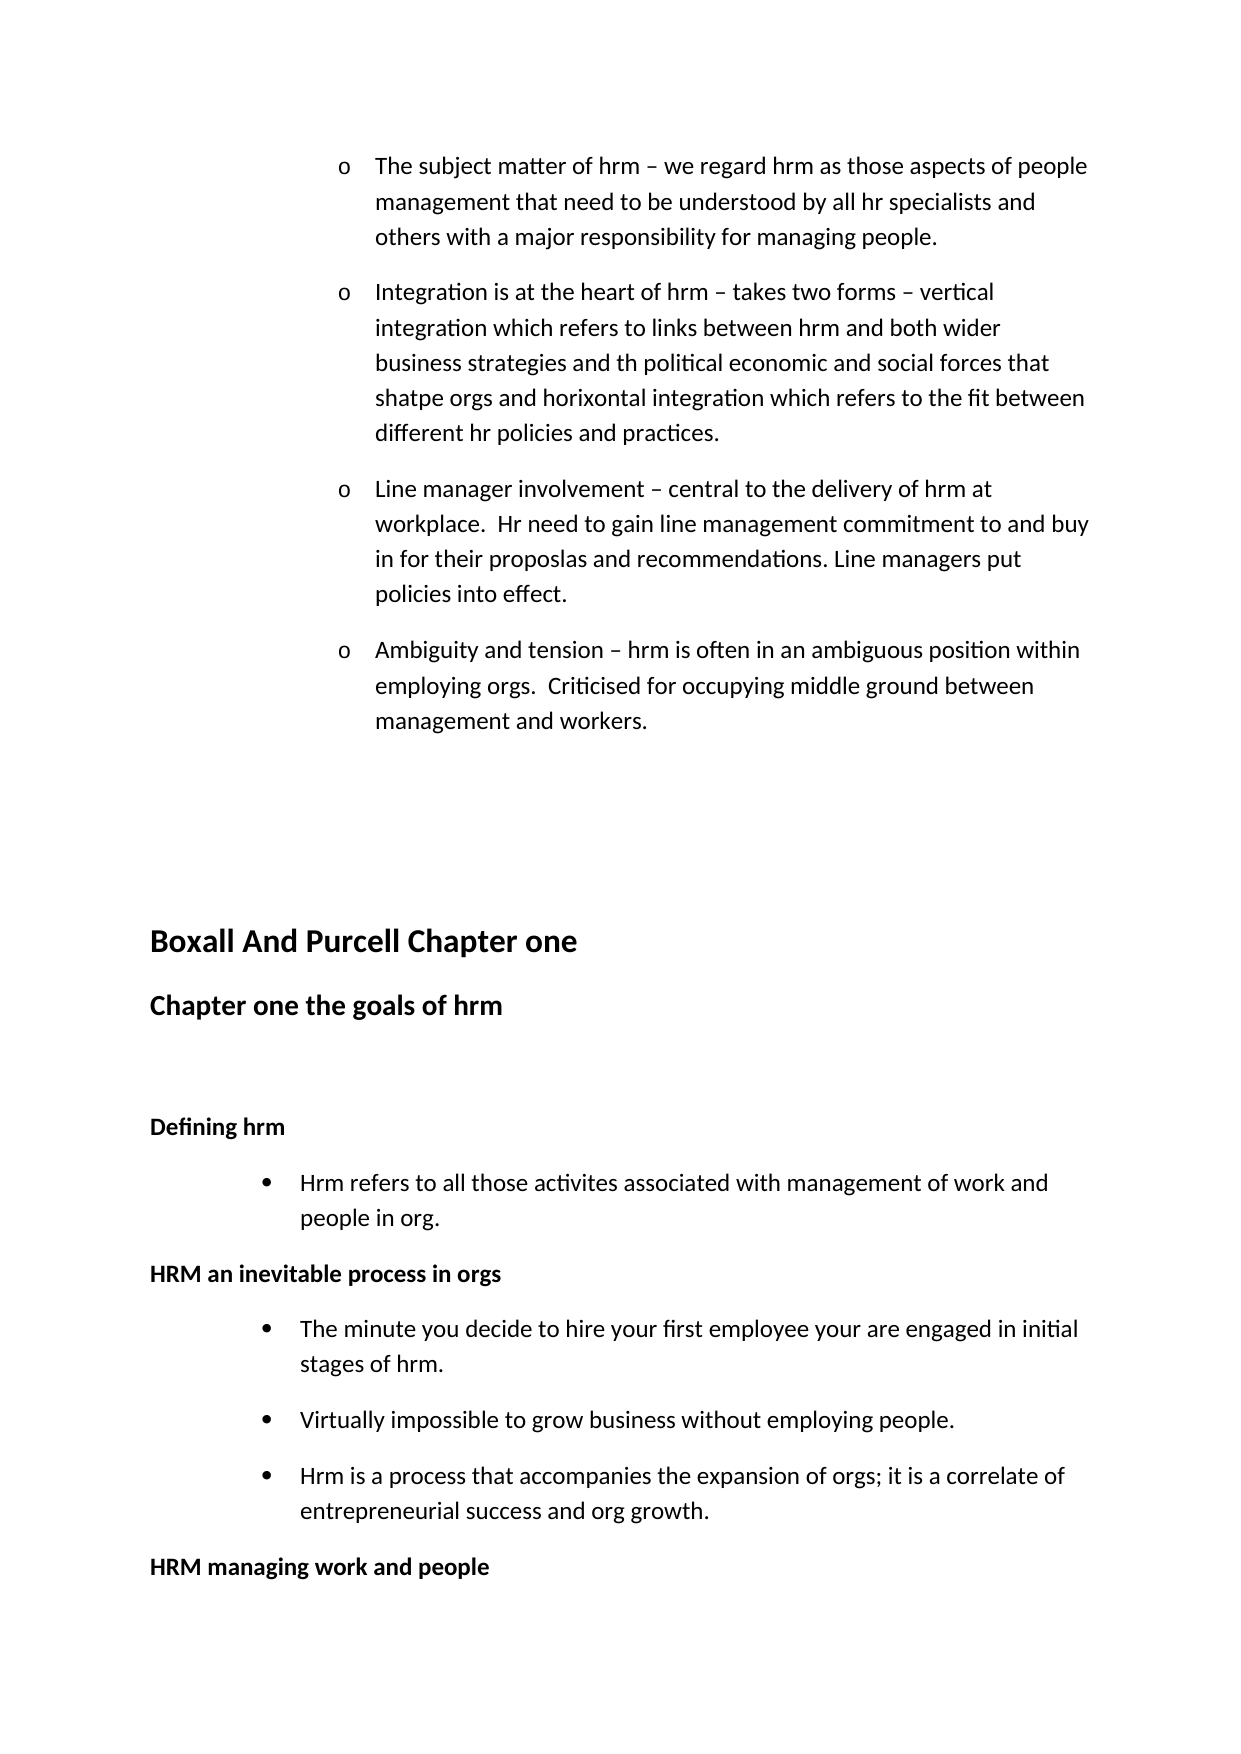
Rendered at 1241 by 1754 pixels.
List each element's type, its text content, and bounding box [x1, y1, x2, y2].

text Boxall And Purcell Chapter one [150, 920, 1090, 961]
list Line manager involvement – central to the delivery of hrm at workplace. Hr need to gain line management commitment to and buy in for their proposlas and recommendations. Line managers put policies into effect. [337, 473, 1090, 609]
list The minute you decide to hire your first employee your are engaged in initial stages of hrm. [262, 1313, 1090, 1379]
text HRM an inevitable process in orgs [150, 1258, 1090, 1288]
list Ambiguity and tension – hrm is often in an ambiguous position within employing orgs. Criticised for occupying middle ground between management and workers. [337, 634, 1090, 736]
list Hrm is a process that accompanies the expansion of orgs; it is a correlate of entrepreneurial success and org growth. [262, 1460, 1090, 1526]
text Defining hrm [150, 1111, 1090, 1142]
text HRM managing work and people [150, 1551, 1090, 1582]
list The subject matter of hrm – we regard hrm as those aspects of people management that need to be understood by all hr specialists and others with a major responsibility for managing people. [337, 150, 1090, 251]
list Hrm refers to all those activites associated with management of work and people in org. [262, 1167, 1090, 1232]
list Virtually impossible to grow business without employing people. [262, 1404, 1090, 1435]
text Chapter one the goals of hrm [150, 987, 1090, 1023]
list Integration is at the heart of hrm – takes two forms – vertical integration which refers to links between hrm and both wider business strategies and th political economic and social forces that shatpe orgs and horixontal integration which refers to the fit between different hr policies and practices. [337, 276, 1090, 448]
